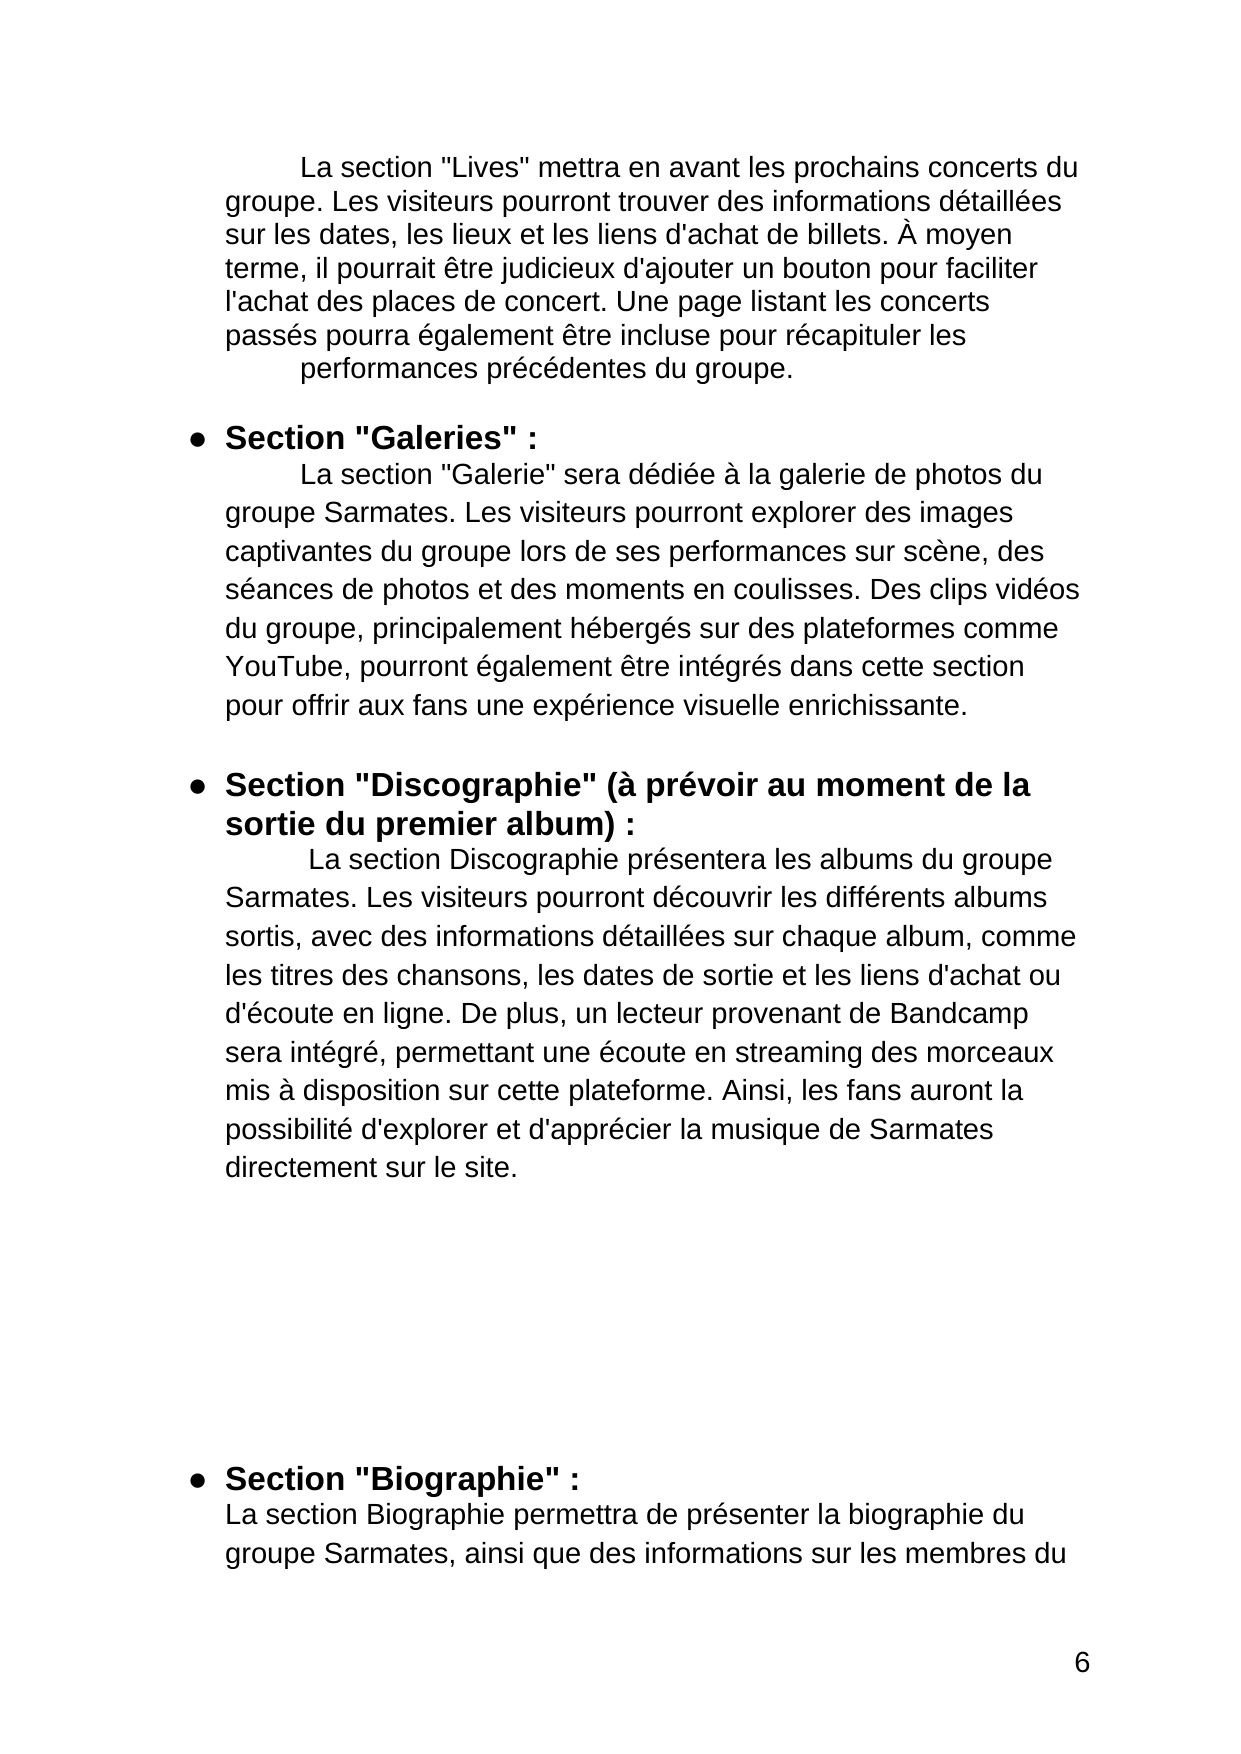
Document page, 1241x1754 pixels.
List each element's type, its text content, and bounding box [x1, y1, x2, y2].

text La section Biographie permettra de présenter la biographie du groupe Sarmates, ainsi que des informations sur les membres du [225, 1497, 1090, 1569]
text La section "Galerie" sera dédiée à la galerie de photos du groupe Sarmates. Les visiteurs pourront explorer des images captivantes du groupe lors de ses performances sur scène, des séances de photos et des moments en coulisses. Des clips vidéos du groupe, principalement hébergés sur des plateformes comme YouTube, pourront également être intégrés dans cette section pour offrir aux fans une expérience visuelle enrichissante. [225, 457, 1090, 722]
text La section Discographie présentera les albums du groupe Sarmates. Les visiteurs pourront découvrir les différents albums sortis, avec des informations détaillées sur chaque album, comme les titres des chansons, les dates de sortie et les liens d'achat ou d'écoute en ligne. De plus, un lecteur provenant de Bandcamp sera intégré, permettant une écoute en streaming des morceaux mis à disposition sur cette plateforme. Ainsi, les fans auront la possibilité d'explorer et d'apprécier la musique de Sarmates directement sur le site. [225, 842, 1090, 1184]
text La section "Lives" mettra en avant les prochains concerts du groupe. Les visiteurs pourront trouver des informations détaillées sur les dates, les lieux et les liens d'achat de billets. À moyen terme, il pourrait être judicieux d'ajouter un bouton pour faciliter l'achat des places de concert. Une page listant les concerts passés pourra également être incluse pour récapituler les performances précédentes du groupe. [225, 150, 1090, 418]
subtitle Section "Biographie" : [187, 1459, 1090, 1497]
subtitle Section "Galeries" : [187, 418, 1090, 457]
subtitle Section "Discographie" (à prévoir au moment de la sortie du premier album) : [187, 765, 1090, 842]
